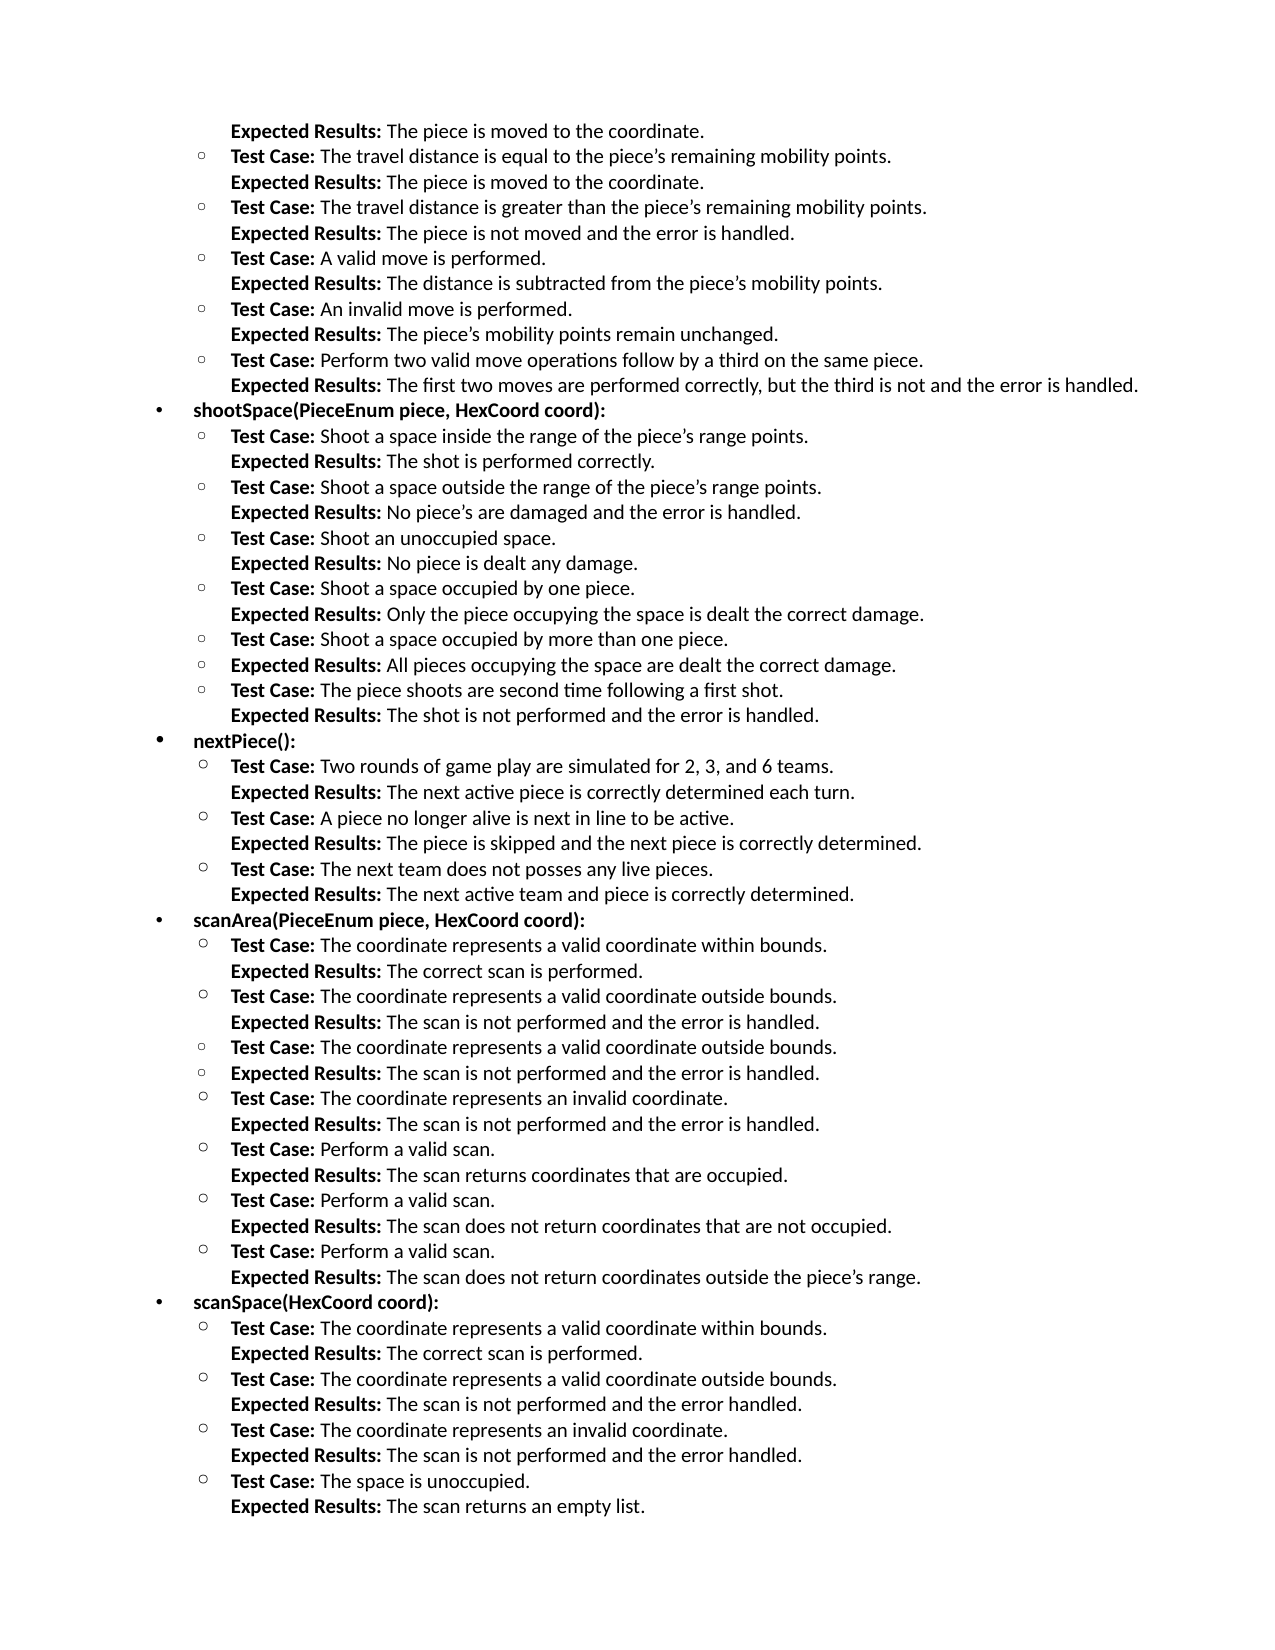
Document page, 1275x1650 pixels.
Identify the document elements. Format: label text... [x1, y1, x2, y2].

list Expected Results: The shot is performed correctly. [193, 448, 1157, 474]
list Test Case: The travel distance is equal to the piece’s remaining mobility points. [193, 143, 1157, 169]
list Expected Results: The scan returns an empty list. [193, 1493, 1157, 1519]
list Expected Results: No piece is dealt any damage. [193, 550, 1157, 576]
list Expected Results: The piece’s mobility points remain unchanged. [193, 321, 1157, 347]
list Expected Results: The piece is moved to the coordinate. [193, 169, 1157, 194]
list Expected Results: The first two moves are performed correctly, but the third is not and the error is handled. [193, 372, 1157, 398]
list Test Case: The travel distance is greater than the piece’s remaining mobility points. [193, 194, 1157, 220]
list Expected Results: The scan does not return coordinates that are not occupied. [193, 1213, 1157, 1238]
list Expected Results: The scan does not return coordinates outside the piece’s range. [193, 1264, 1157, 1289]
list scanSpace(HexCoord coord): [156, 1289, 1157, 1315]
list scanArea(PieceEnum piece, HexCoord coord): [156, 907, 1157, 932]
list Expected Results: The shot is not performed and the error is handled. [193, 703, 1157, 728]
list Test Case: The piece shoots are second time following a first shot. [193, 677, 1157, 703]
list Test Case: The coordinate represents an invalid coordinate. [193, 1417, 1157, 1442]
list Test Case: Perform a valid scan. [193, 1136, 1157, 1162]
list Test Case: The coordinate represents a valid coordinate within bounds. [193, 932, 1157, 958]
list Test Case: Shoot a space outside the range of the piece’s range points. [193, 474, 1157, 499]
list Test Case: Shoot a space occupied by more than one piece. [193, 626, 1157, 652]
list Expected Results: The scan returns coordinates that are occupied. [193, 1162, 1157, 1187]
list Test Case: Shoot a space occupied by one piece. [193, 576, 1157, 601]
list Expected Results: The piece is not moved and the error is handled. [193, 220, 1157, 245]
list Expected Results: No piece’s are damaged and the error is handled. [193, 499, 1157, 525]
list Test Case: The space is unoccupied. [193, 1468, 1157, 1493]
list Expected Results: The scan is not performed and the error handled. [193, 1391, 1157, 1417]
list Test Case: Shoot a space inside the range of the piece’s range points. [193, 423, 1157, 448]
list Expected Results: The scan is not performed and the error handled. [193, 1442, 1157, 1468]
list Test Case: The coordinate represents an invalid coordinate. [193, 1085, 1157, 1111]
list Test Case: A piece no longer alive is next in line to be active. [193, 805, 1157, 830]
list Test Case: Shoot an unoccupied space. [193, 525, 1157, 550]
list Expected Results: The scan is not performed and the error is handled. [193, 1060, 1157, 1085]
list Expected Results: The piece is skipped and the next piece is correctly determined. [193, 830, 1157, 856]
list shootSpace(PieceEnum piece, HexCoord coord): [156, 398, 1157, 423]
list Expected Results: The correct scan is performed. [193, 958, 1157, 983]
list Expected Results: The scan is not performed and the error is handled. [193, 1009, 1157, 1034]
list Expected Results: The piece is moved to the coordinate. [193, 118, 1157, 143]
list Expected Results: The scan is not performed and the error is handled. [193, 1111, 1157, 1136]
list Test Case: The coordinate represents a valid coordinate outside bounds. [193, 1034, 1157, 1060]
list Test Case: Perform a valid scan. [193, 1187, 1157, 1213]
list Expected Results: The correct scan is performed. [193, 1340, 1157, 1366]
list Expected Results: The next active piece is correctly determined each turn. [193, 779, 1157, 805]
list Test Case: Perform a valid scan. [193, 1238, 1157, 1264]
list Expected Results: The distance is subtracted from the piece’s mobility points. [193, 271, 1157, 296]
list Test Case: An invalid move is performed. [193, 296, 1157, 321]
list Test Case: The coordinate represents a valid coordinate within bounds. [193, 1315, 1157, 1340]
list nextPiece(): [156, 728, 1157, 754]
list Expected Results: The next active team and piece is correctly determined. [193, 881, 1157, 907]
list Test Case: A valid move is performed. [193, 245, 1157, 271]
list Expected Results: Only the piece occupying the space is dealt the correct damage. [193, 601, 1157, 626]
list Test Case: The coordinate represents a valid coordinate outside bounds. [193, 983, 1157, 1009]
list Test Case: The next team does not posses any live pieces. [193, 856, 1157, 881]
list Test Case: The coordinate represents a valid coordinate outside bounds. [193, 1366, 1157, 1391]
list Test Case: Two rounds of game play are simulated for 2, 3, and 6 teams. [193, 754, 1157, 779]
list Test Case: Perform two valid move operations follow by a third on the same piece. [193, 347, 1157, 372]
list Expected Results: All pieces occupying the space are dealt the correct damage. [193, 652, 1157, 677]
